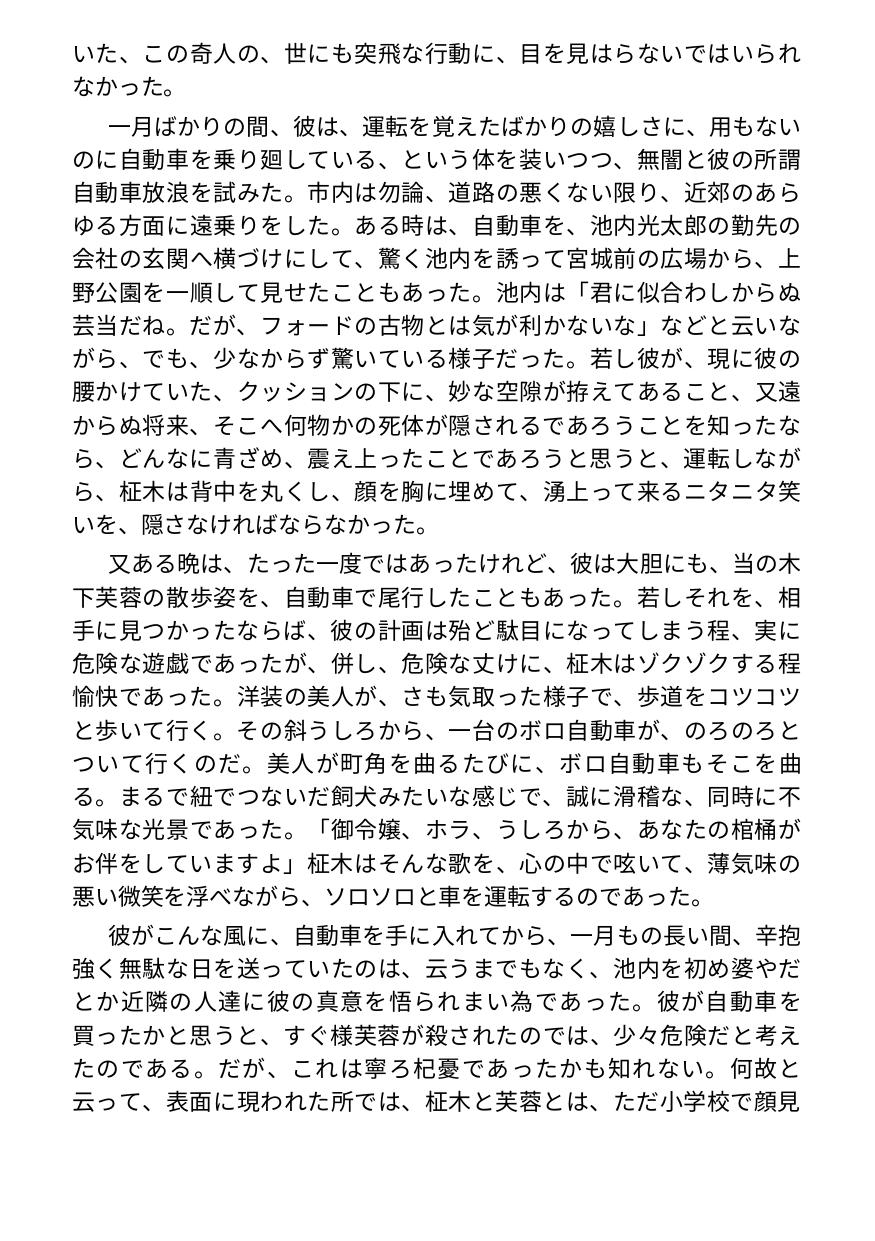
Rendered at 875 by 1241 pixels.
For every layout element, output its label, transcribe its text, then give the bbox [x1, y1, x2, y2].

text 又ある晩は、たった一度ではあったけれど、彼は大胆にも、当の木下芙蓉の散歩姿を、自動車で尾行したこともあった。若しそれを、相手に見つかったならば、彼の計画は殆ど駄目になってしまう程、実に危険な遊戯であったが、併し、危険な丈けに、柾木はゾクゾクする程愉快であった。洋装の美人が、さも気取った様子で、歩道をコツコツと歩いて行く。その斜うしろから、一台のボロ自動車が、のろのろとついて行くのだ。美人が町角を曲るたびに、ボロ自動車もそこを曲る。まるで紐でつないだ飼犬みたいな感じで、誠に滑稽な、同時に不気味な光景であった。「御令嬢、ホラ、うしろから、あなたの棺桶がお伴をしていますよ」柾木はそんな歌を、心の中で呟いて、薄気味の悪い微笑を浮べながら、ソロソロと車を運転するのであった。 [72, 546, 802, 912]
text 彼がこんな風に、自動車を手に入れてから、一月もの長い間、辛抱強く無駄な日を送っていたのは、云うまでもなく、池内を初め婆やだとか近隣の人達に彼の真意を悟られまい為であった。彼が自動車を買ったかと思うと、すぐ様芙蓉が殺されたのでは、少々危険だと考えたのである。だが、これは寧ろ杞憂であったかも知れない。何故と云って、表面に現われた所では、柾木と芙蓉とは、ただ小学校で顔見 [72, 918, 802, 1117]
text いた、この奇人の、世にも突飛な行動に、目を見はらないではいられなかった。 [72, 36, 802, 102]
text 一月ばかりの間、彼は、運転を覚えたばかりの嬉しさに、用もないのに自動車を乗り廻している、という体を装いつつ、無闇と彼の所謂自動車放浪を試みた。市内は勿論、道路の悪くない限り、近郊のあらゆる方面に遠乗りをした。ある時は、自動車を、池内光太郎の勤先の会社の玄関へ横づけにして、驚く池内を誘って宮城前の広場から、上野公園を一順して見せたこともあった。池内は「君に似合わしからぬ芸当だね。だが、フォードの古物とは気が利かないな」などと云いながら、でも、少なからず驚いている様子だった。若し彼が、現に彼の腰かけていた、クッションの下に、妙な空隙が拵えてあること、又遠からぬ将来、そこへ何物かの死体が隠されるであろうことを知ったなら、どんなに青ざめ、震え上ったことであろうと思うと、運転しながら、柾木は背中を丸くし、顔を胸に埋めて、湧上って来るニタニタ笑いを、隠さなければならなかった。 [72, 108, 802, 540]
